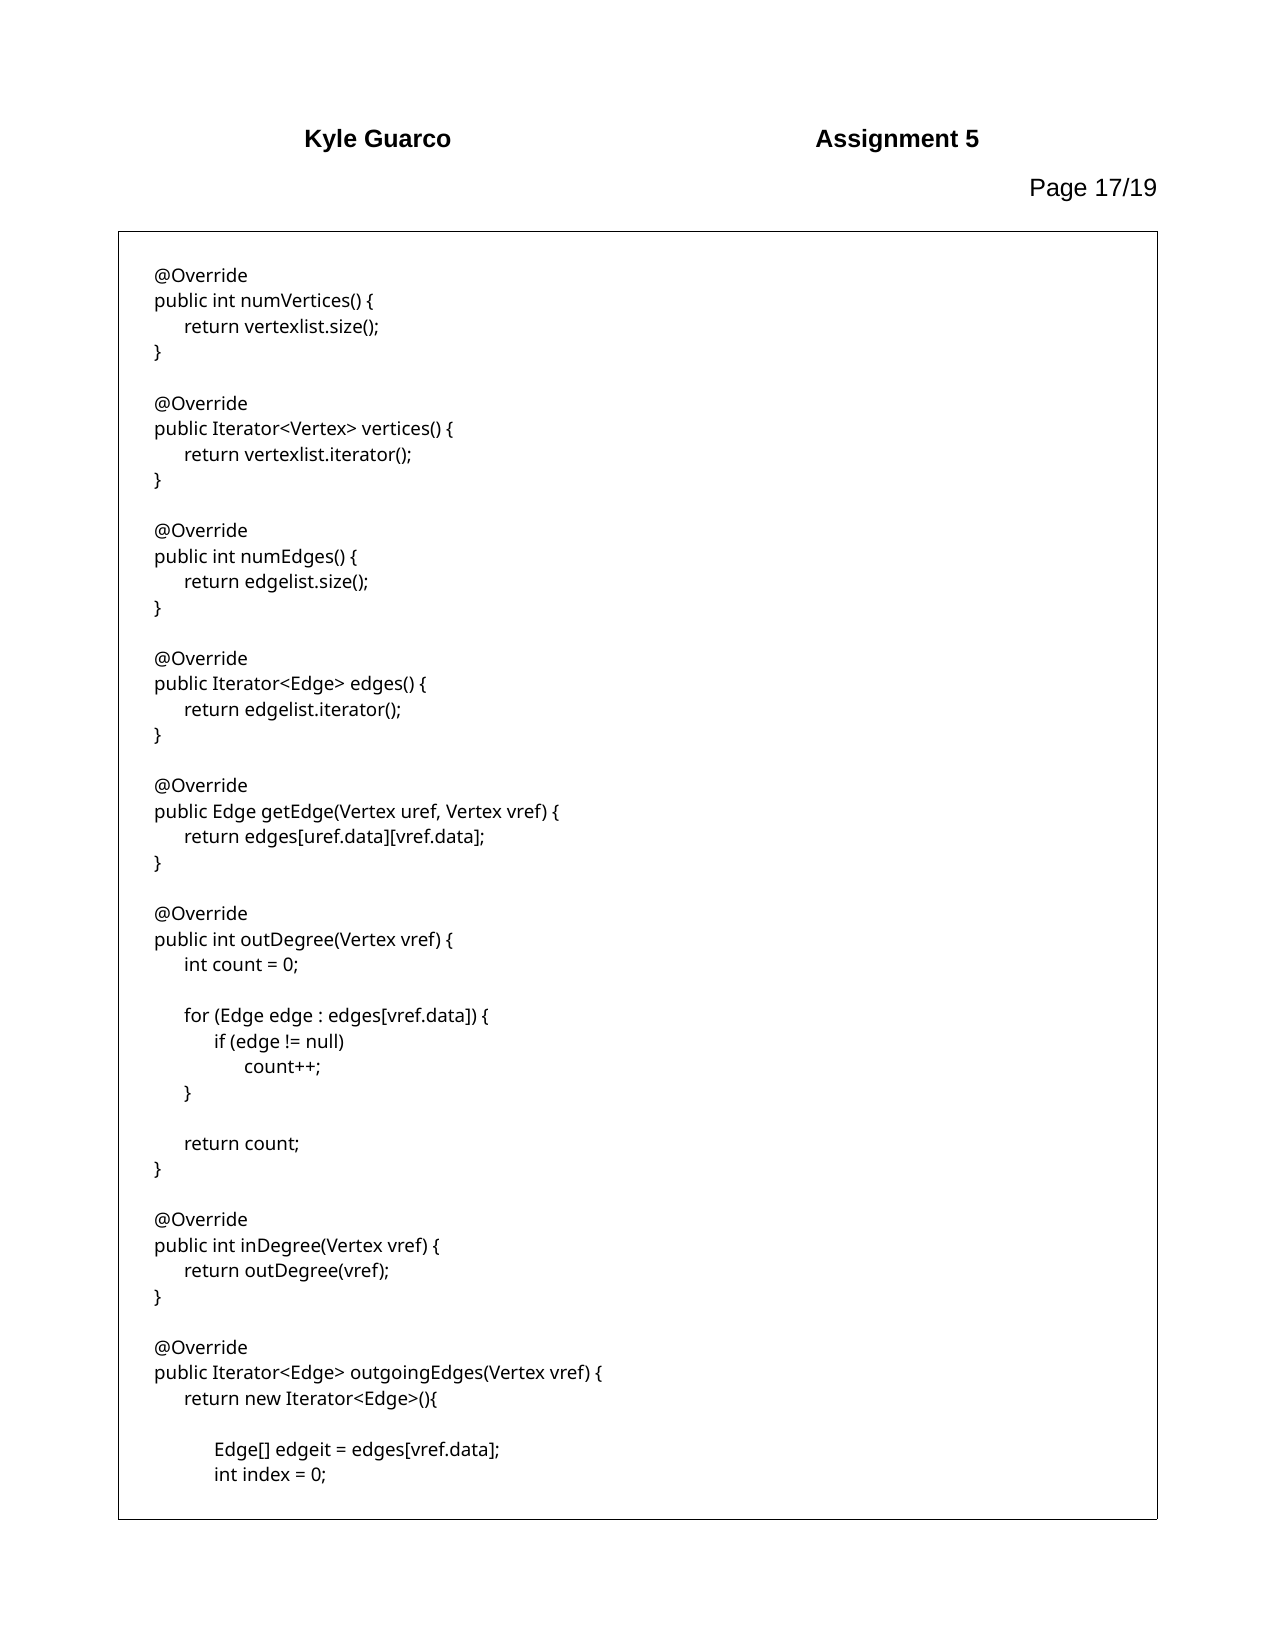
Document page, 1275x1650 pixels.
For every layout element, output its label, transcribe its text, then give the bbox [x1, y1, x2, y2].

table_cell @Override public int numVertices() { return vertexlist.size(); } @Override public Iterator<Vertex> vertices() { return vertexlist.iterator(); } @Override public int numEdges() { return edgelist.size(); } @Override public Iterator<Edge> edges() { return edgelist.iterator(); } @Override public Edge getEdge(Vertex uref, Vertex vref) { return edges[uref.data][vref.data]; } @Override public int outDegree(Vertex vref) { int count = 0; for (Edge edge : edges[vref.data]) { if (edge != null) count++; } return count; } @Override public int inDegree(Vertex vref) { return outDegree(vref); } @Override public Iterator<Edge> outgoingEdges(Vertex vref) { return new Iterator<Edge>(){ Edge[] edgeit = edges[vref.data]; int index = 0; [119, 232, 1157, 1518]
